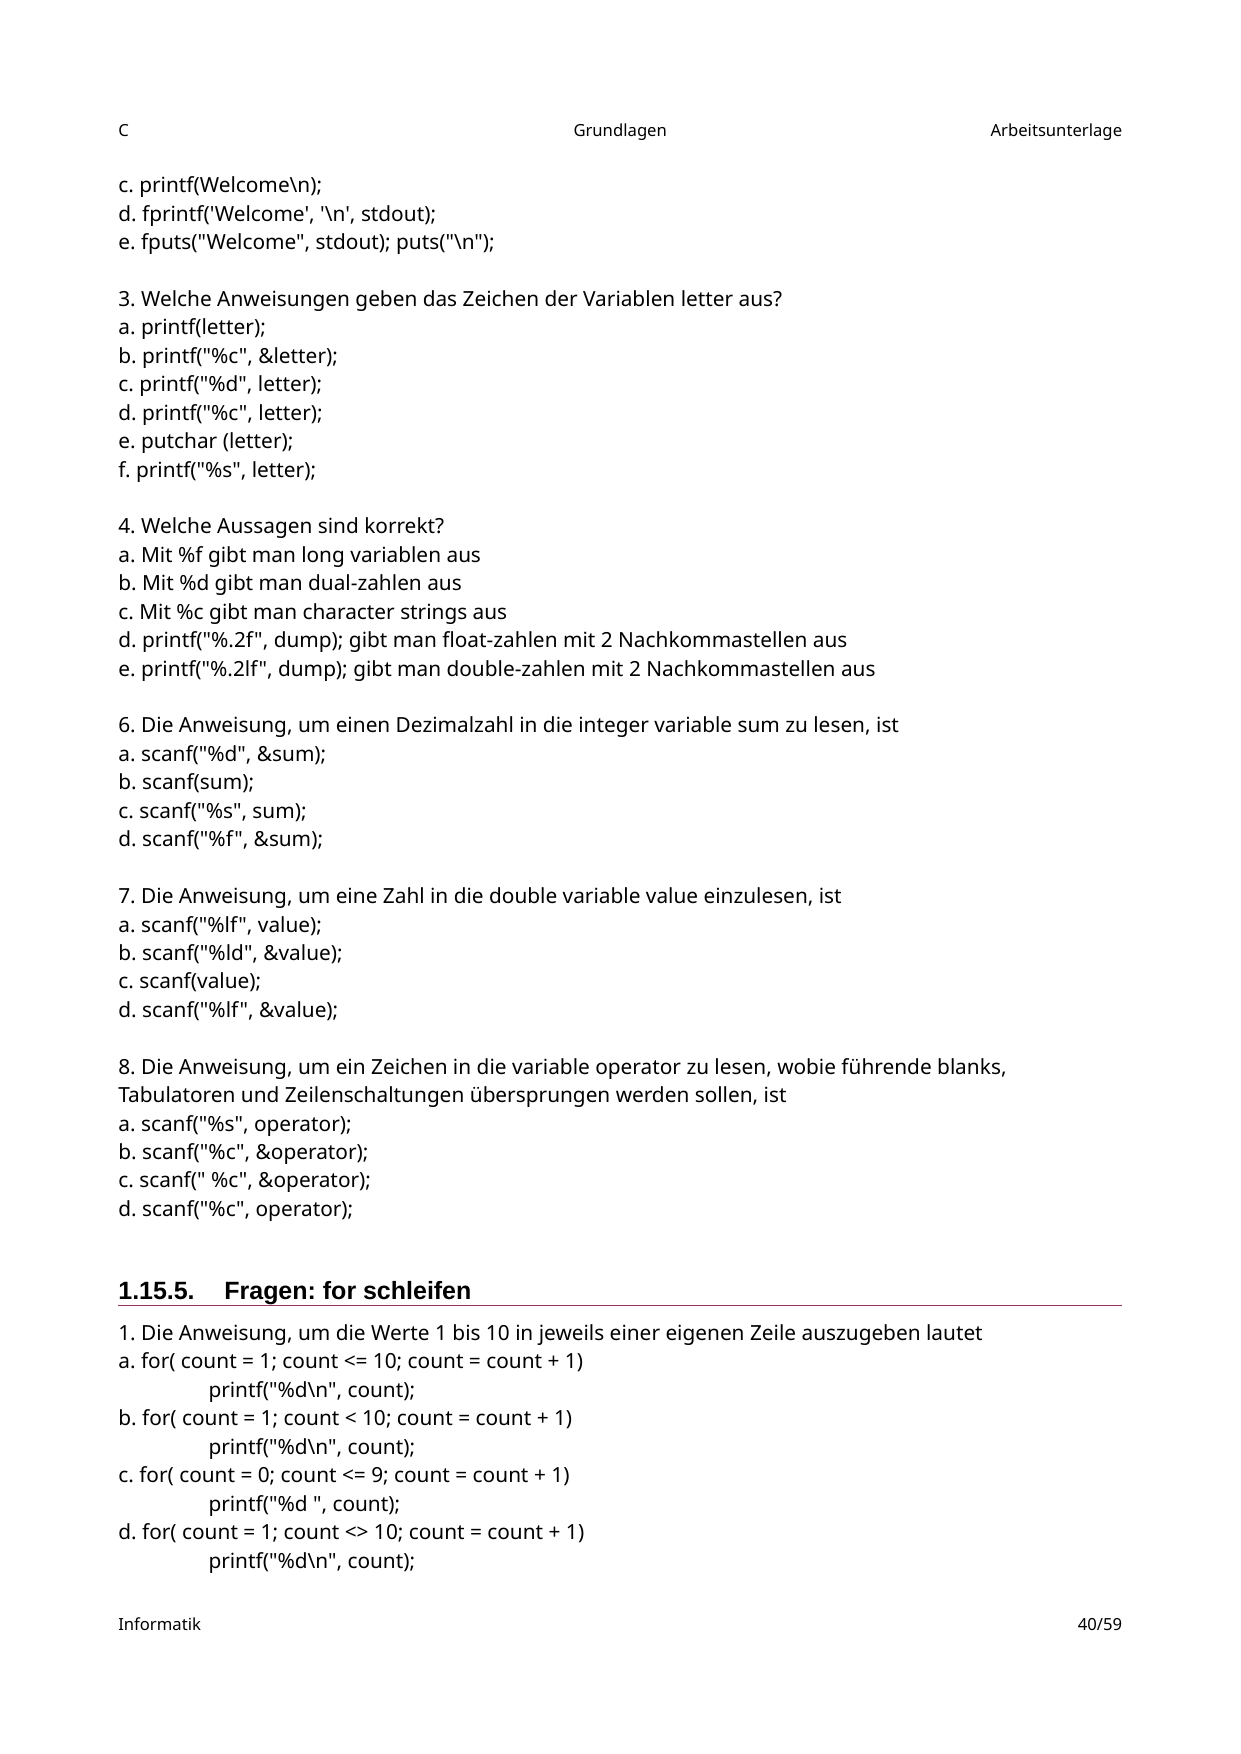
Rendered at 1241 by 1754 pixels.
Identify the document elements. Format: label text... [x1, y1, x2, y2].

text d. printf("%c", letter); [118, 398, 1122, 426]
text b. Mit %d gibt man dual-zahlen aus [118, 568, 1122, 597]
text printf("%d\n", count); [118, 1546, 1122, 1574]
text b. scanf(sum); [118, 767, 1122, 796]
text c. printf("%d", letter); [118, 369, 1122, 398]
text 6. Die Anweisung, um einen Dezimalzahl in die integer variable sum zu lesen, ist [118, 711, 1122, 739]
text printf("%d ", count); [118, 1489, 1122, 1517]
text d. scanf("%f", &sum); [118, 824, 1122, 853]
text c. scanf("%s", sum); [118, 796, 1122, 824]
text b. for( count = 1; count < 10; count = count + 1) [118, 1403, 1122, 1432]
text e. putchar (letter); [118, 426, 1122, 455]
text a. printf(letter); [118, 312, 1122, 341]
text c. scanf(" %c", &operator); [118, 1166, 1122, 1194]
text a. scanf("%s", operator); [118, 1109, 1122, 1137]
text 1. Die Anweisung, um die Werte 1 bis 10 in jeweils einer eigenen Zeile auszugeben lautet [118, 1318, 1122, 1347]
text e. fputs("Welcome", stdout); puts("\n"); [118, 227, 1122, 256]
text f. printf("%s", letter); [118, 455, 1122, 483]
text a. Mit %f gibt man long variablen aus [118, 540, 1122, 568]
text 7. Die Anweisung, um eine Zahl in die double variable value einzulesen, ist [118, 881, 1122, 910]
text d. scanf("%c", operator); [118, 1194, 1122, 1251]
text c. scanf(value); [118, 967, 1122, 995]
text d. scanf("%lf", &value); [118, 995, 1122, 1023]
text c. Mit %c gibt man character strings aus [118, 597, 1122, 625]
text b. scanf("%c", &operator); [118, 1137, 1122, 1166]
text printf("%d\n", count); [118, 1375, 1122, 1403]
text 8. Die Anweisung, um ein Zeichen in die variable operator zu lesen, wobie führende blanks, Tabulatoren und Zeilenschaltungen übersprungen werden sollen, ist [118, 1052, 1122, 1109]
text d. fprintf('Welcome', '\n', stdout); [118, 199, 1122, 227]
text printf("%d\n", count); [118, 1432, 1122, 1460]
text a. scanf("%d", &sum); [118, 739, 1122, 767]
text d. printf("%.2f", dump); gibt man float-zahlen mit 2 Nachkommastellen aus [118, 625, 1122, 654]
text c. for( count = 0; count <= 9; count = count + 1) [118, 1460, 1122, 1489]
text d. for( count = 1; count <> 10; count = count + 1) [118, 1517, 1122, 1546]
subtitle Fragen: for schleifen [118, 1276, 1122, 1305]
text 3. Welche Anweisungen geben das Zeichen der Variablen letter aus? [118, 284, 1122, 312]
text e. printf("%.2lf", dump); gibt man double-zahlen mit 2 Nachkommastellen aus [118, 654, 1122, 682]
text b. scanf("%ld", &value); [118, 938, 1122, 967]
text c. printf(Welcome\n); [118, 170, 1122, 199]
text a. for( count = 1; count <= 10; count = count + 1) [118, 1347, 1122, 1375]
text a. scanf("%lf", value); [118, 910, 1122, 938]
text 4. Welche Aussagen sind korrekt? [118, 512, 1122, 540]
text b. printf("%c", &letter); [118, 341, 1122, 369]
